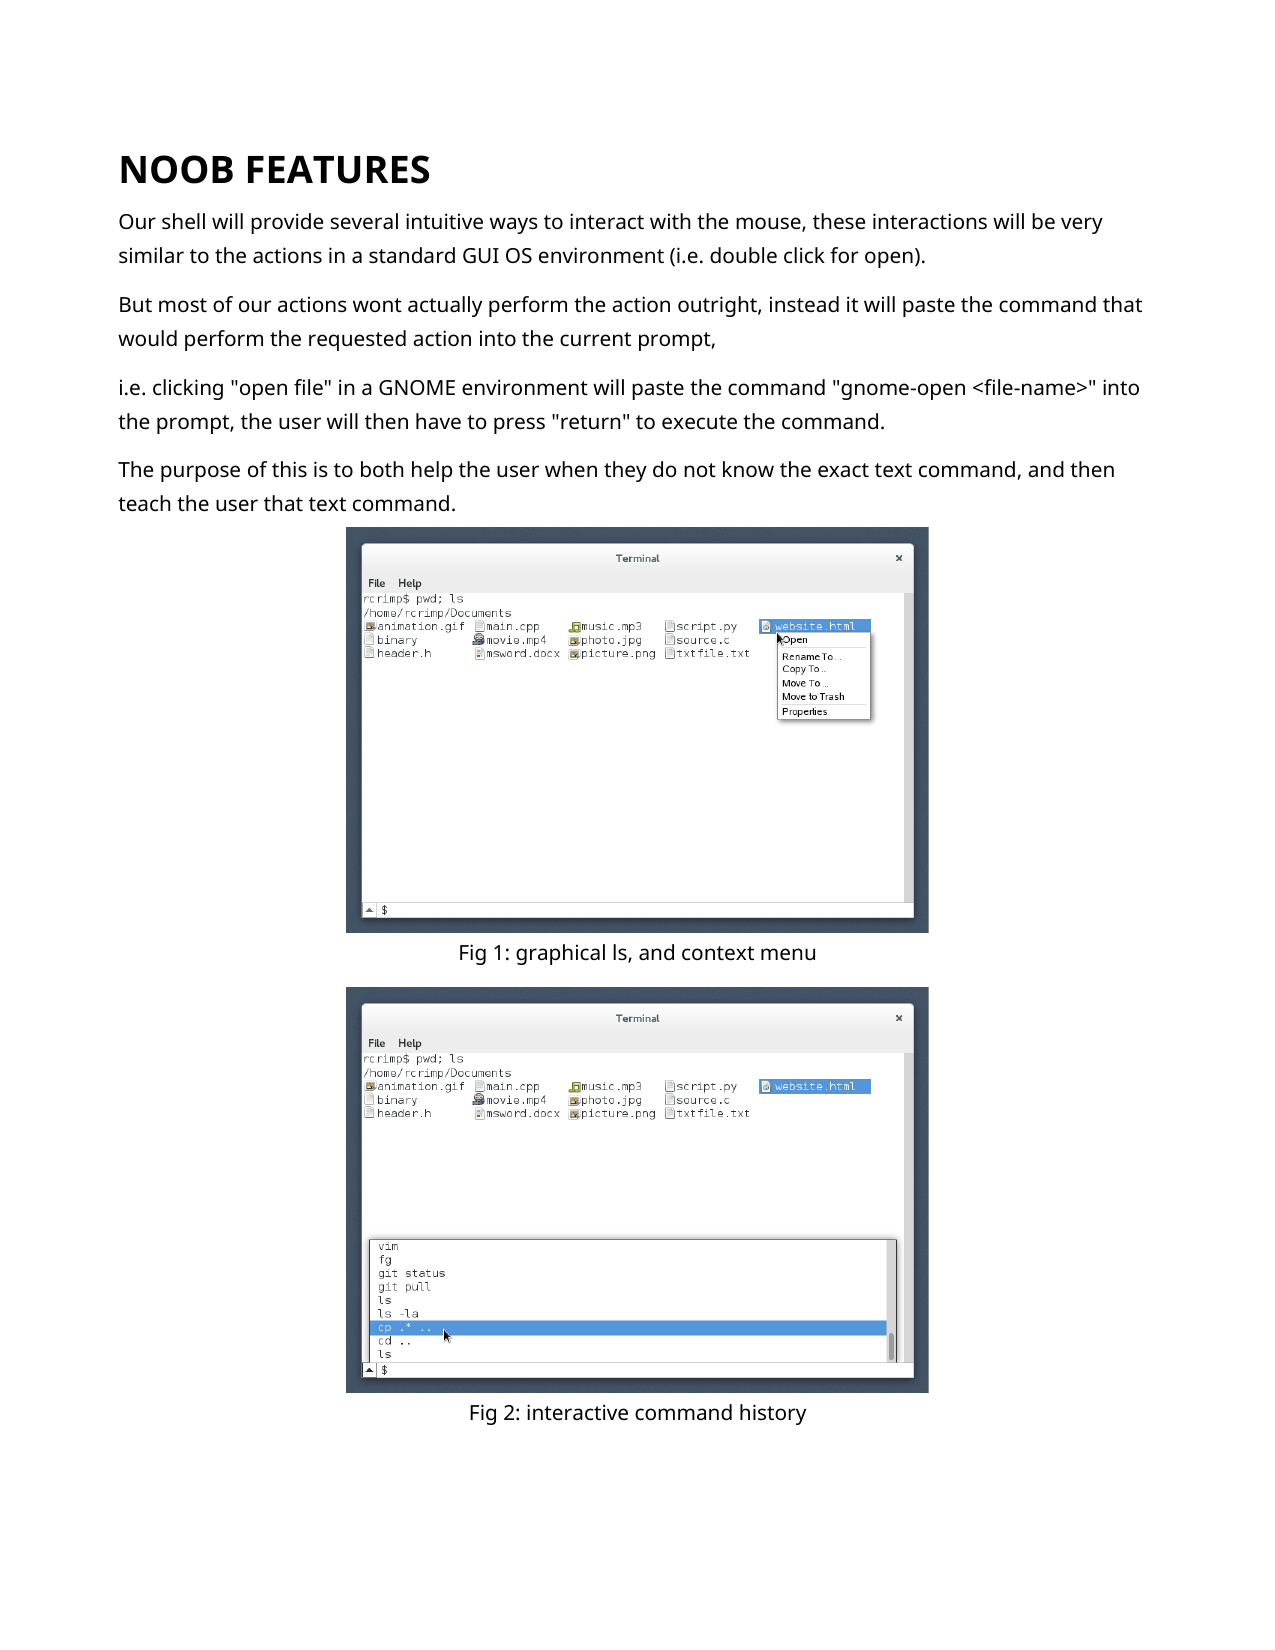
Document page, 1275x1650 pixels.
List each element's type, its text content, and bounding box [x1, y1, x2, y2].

text Our shell will provide several intuitive ways to interact with the mouse, these interactions will be very similar to the actions in a standard GUI OS environment (i.e. double click for open). [118, 207, 1157, 270]
text Fig 1: graphical ls, and context menu [118, 538, 1157, 967]
text But most of our actions wont actually perform the action outright, instead it will paste the command that would perform the requested action into the current prompt, [118, 290, 1157, 352]
picture [346, 987, 929, 1393]
subtitle NOOB FEATURES [118, 143, 1157, 195]
text The purpose of this is to both help the user when they do not know the exact text command, and then teach the user that text command. [118, 455, 1157, 518]
picture [346, 527, 929, 933]
text Fig 2: interactive command history [118, 987, 1157, 1427]
text i.e. clicking "open file" in a GNOME environment will paste the command "gnome-open <file-name>" into the prompt, the user will then have to press "return" to execute the command. [118, 373, 1157, 435]
